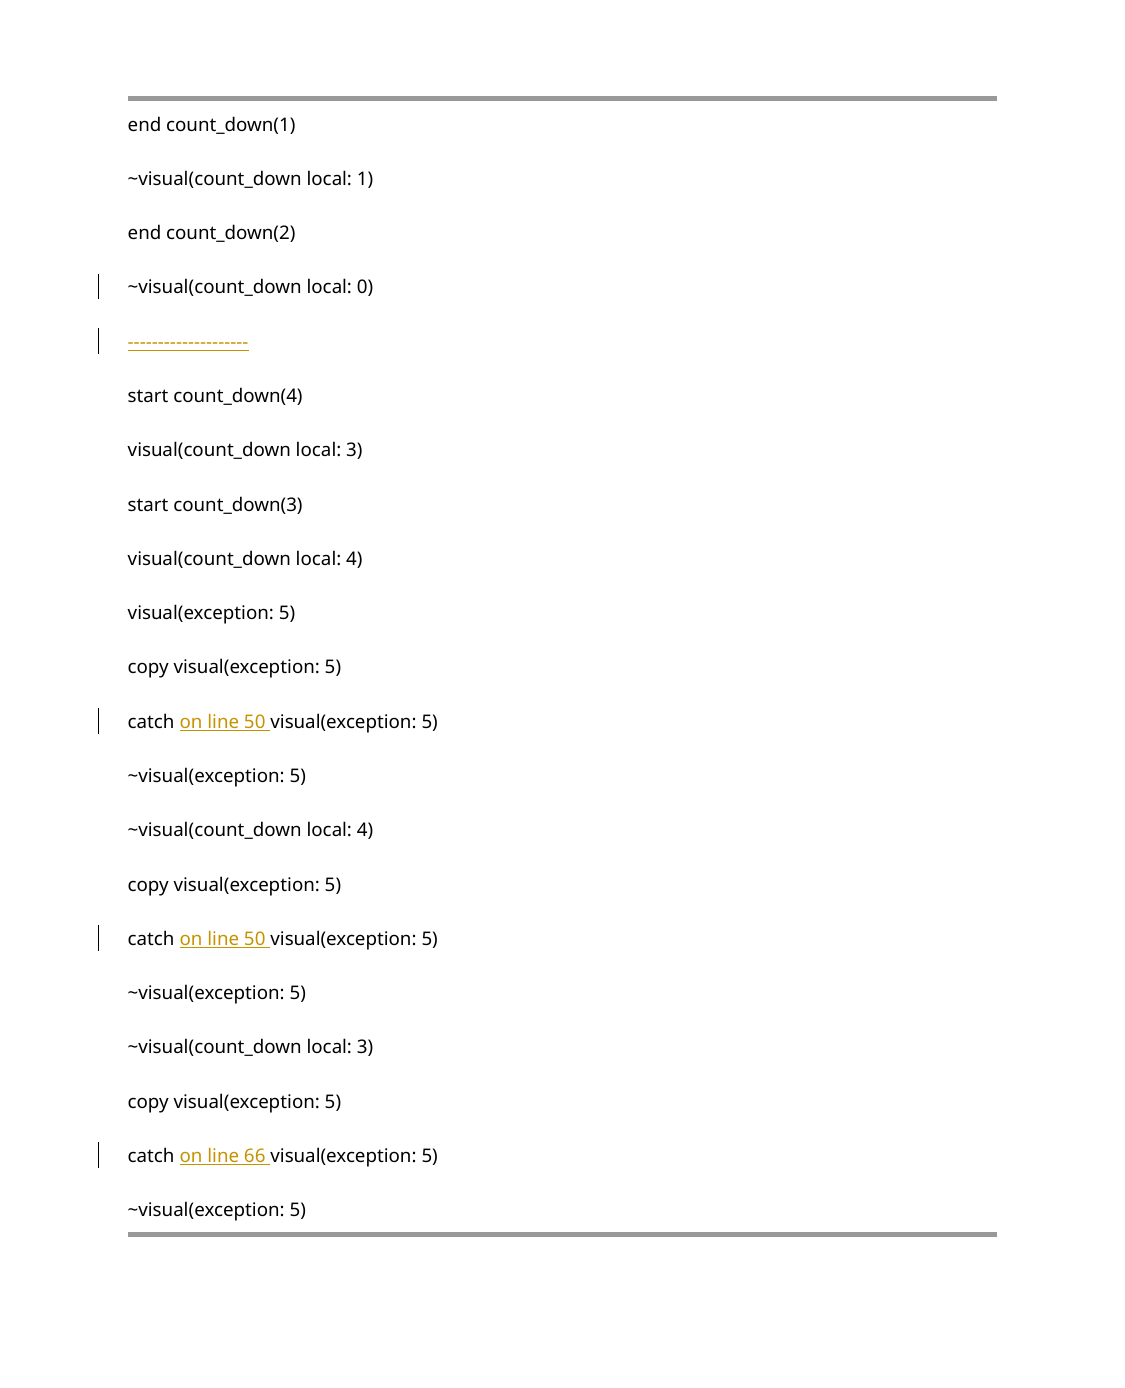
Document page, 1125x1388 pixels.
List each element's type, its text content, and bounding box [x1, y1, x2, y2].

text catch on line 50 visual(exception: 5) [127, 910, 997, 951]
text copy visual(exception: 5) [127, 1073, 997, 1113]
text end count_down(2) [127, 204, 997, 245]
text copy visual(exception: 5) [127, 856, 997, 896]
text ~visual(exception: 5) [127, 1181, 997, 1237]
text catch on line 66 visual(exception: 5) [127, 1127, 997, 1168]
text start count_down(3) [127, 476, 997, 516]
text ~visual(count_down local: 0) [127, 259, 997, 299]
text ~visual(count_down local: 3) [127, 1018, 997, 1059]
text visual(exception: 5) [127, 584, 997, 625]
text visual(count_down local: 4) [127, 530, 997, 571]
text start count_down(4) [127, 367, 997, 408]
text ~visual(count_down local: 4) [127, 801, 997, 842]
text copy visual(exception: 5) [127, 639, 997, 679]
text ~visual(exception: 5) [127, 747, 997, 788]
text catch on line 50 visual(exception: 5) [127, 693, 997, 733]
text visual(count_down local: 3) [127, 422, 997, 462]
text ~visual(count_down local: 1) [127, 150, 997, 191]
text -------------------- [127, 313, 997, 354]
text ~visual(exception: 5) [127, 964, 997, 1005]
text end count_down(1) [127, 97, 997, 137]
